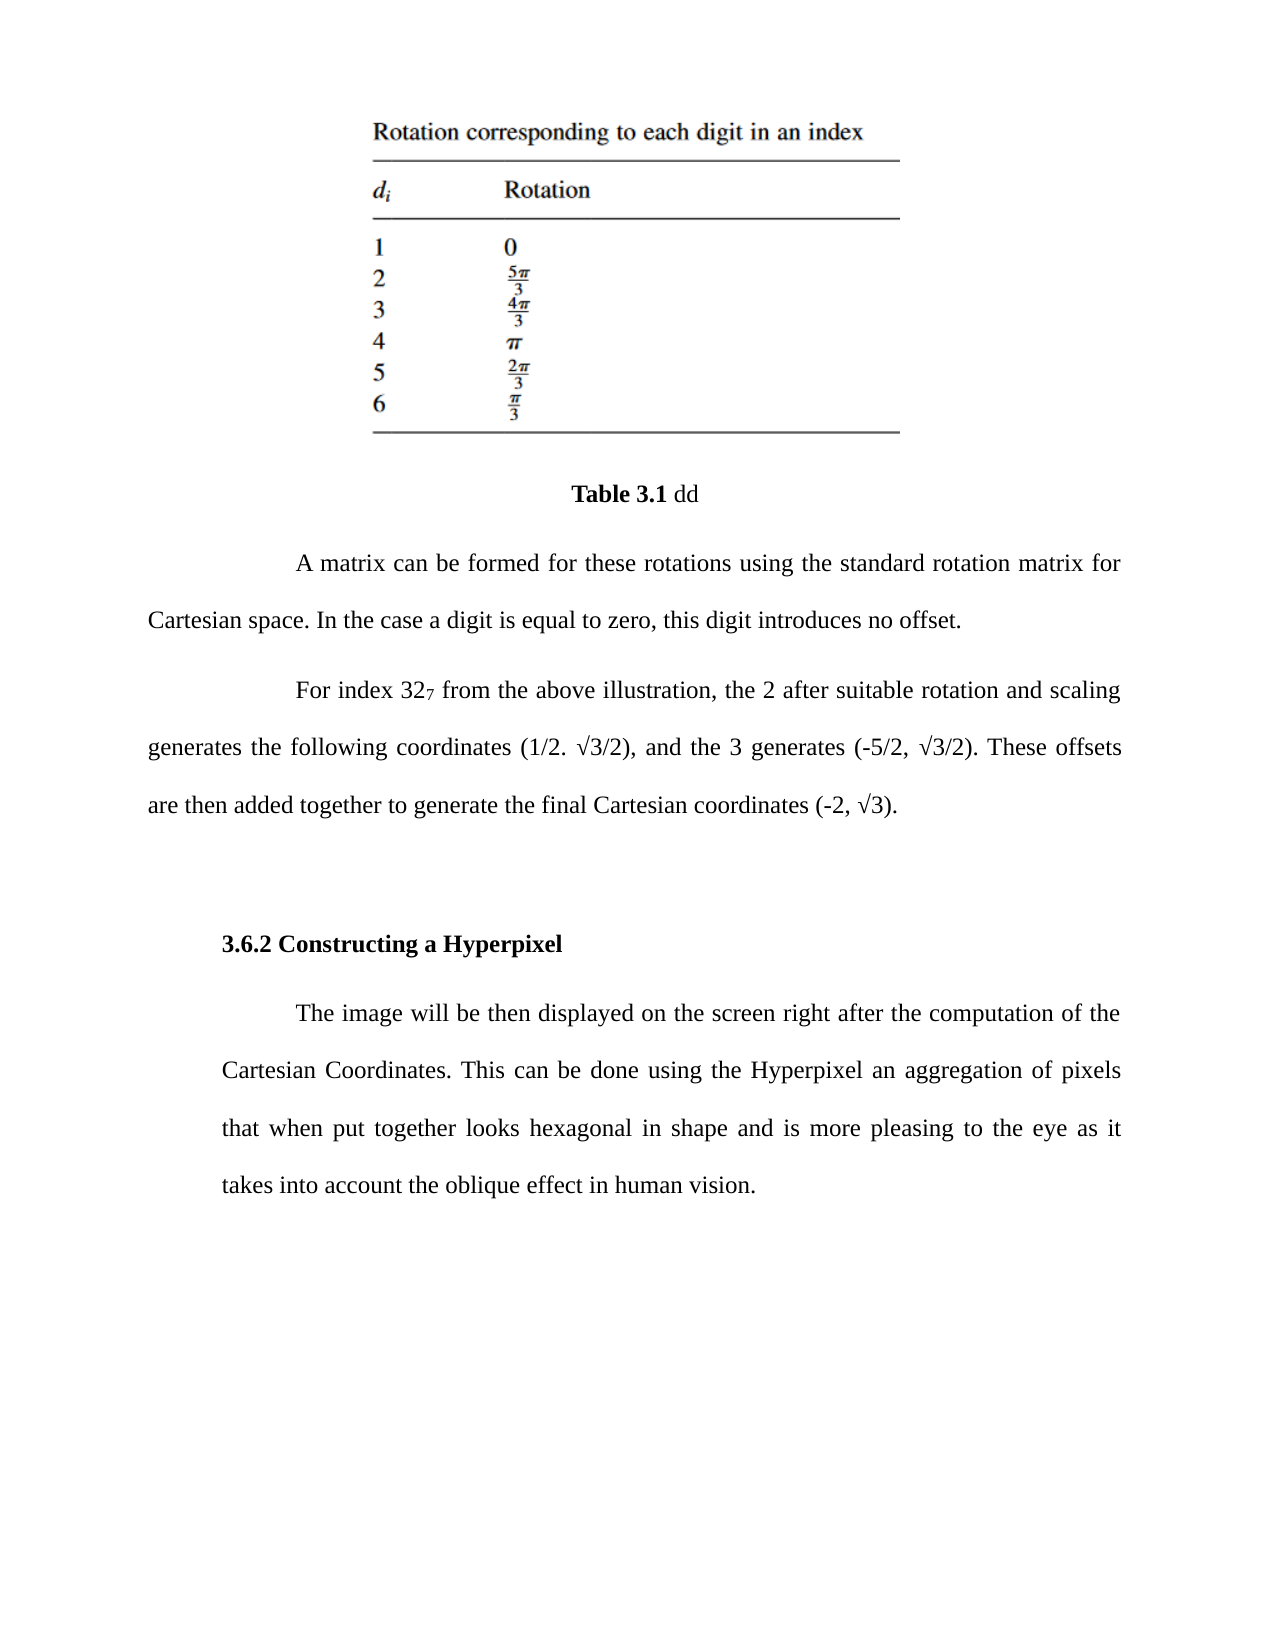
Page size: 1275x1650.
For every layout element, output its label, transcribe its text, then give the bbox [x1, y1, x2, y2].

text The image will be then displayed on the screen right after the computation of the Cartesian Coordinates. This can be done using the Hyperpixel an aggregation of pixels that when put together looks hexagonal in shape and is more pleasing to the eye as it takes into account the oblique effect in human vision. [222, 998, 1122, 1199]
text For index 327 from the above illustration, the 2 after suitable rotation and scaling generates the following coordinates (1/2. √3/2), and the 3 generates (-5/2, √3/2). These offsets are then added together to generate the final Cartesian coordinates (-2, √3). [148, 675, 1122, 819]
text A matrix can be formed for these rotations using the standard rotation matrix for Cartesian space. In the case a digit is equal to zero, this digit introduces no offset. [148, 548, 1122, 634]
text 3.6.2 Constructing a Hyperpixel [148, 929, 1122, 957]
text Table 3.1 dd [148, 479, 1122, 507]
